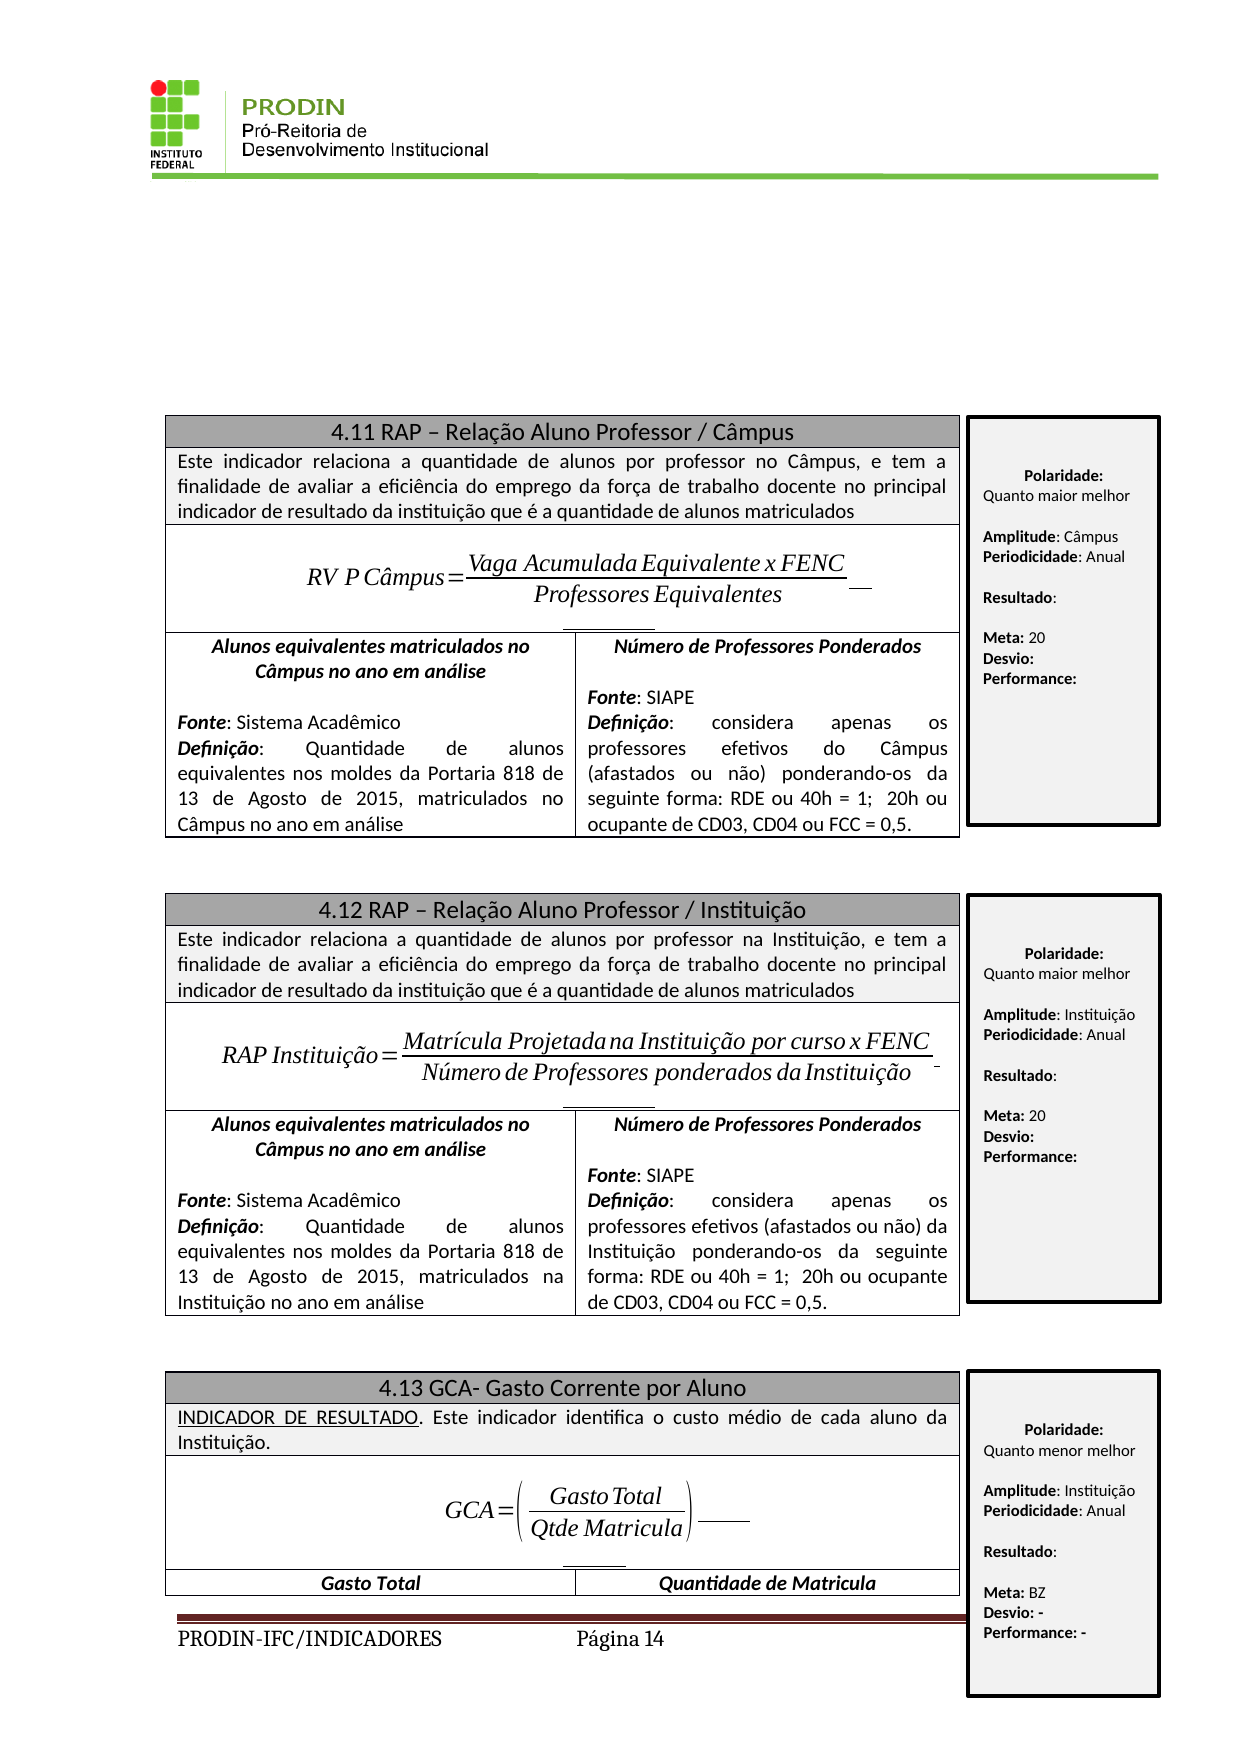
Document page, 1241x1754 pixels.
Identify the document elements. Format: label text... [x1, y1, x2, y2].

table_header 4.11 RAP – Relação Aluno Professor / Câmpus [166, 416, 959, 447]
table_cell Gasto Total [166, 1570, 575, 1595]
table_cell [166, 525, 959, 632]
table_cell INDICADOR DE RESULTADO. Este indicador identifica o custo médio de cada aluno da Instituição. [166, 1404, 959, 1455]
table_cell [166, 1003, 959, 1110]
table_header 4.12 RAP – Relação Aluno Professor / Instituição [166, 894, 959, 925]
table_header 4.13 GCA- Gasto Corrente por Aluno [166, 1373, 959, 1403]
table_cell Número de Professores Ponderados Fonte: SIAPE Definição: considera apenas os professores efetivos (afastados ou não) da Instituição ponderando-os da seguinte forma: RDE ou 40h = 1; 20h ou ocupante de CD03, CD04 ou FCC = 0,5. [576, 1111, 959, 1314]
picture [107, 65, 494, 193]
table_cell Este indicador relaciona a quantidade de alunos por professor no Câmpus, e tem a finalidade de avaliar a eficiência do emprego da força de trabalho docente no principal indicador de resultado da instituição que é a quantidade de alunos matriculados [166, 448, 959, 524]
table_cell Alunos equivalentes matriculados no Câmpus no ano em análise Fonte: Sistema Acadêmico Definição: Quantidade de alunos equivalentes nos moldes da Portaria 818 de 13 de Agosto de 2015, matriculados na Instituição no ano em análise [166, 1111, 575, 1314]
table_cell [166, 1456, 959, 1569]
table_cell Número de Professores Ponderados Fonte: SIAPE Definição: considera apenas os professores efetivos do Câmpus (afastados ou não) ponderando-os da seguinte forma: RDE ou 40h = 1; 20h ou ocupante de CD03, CD04 ou FCC = 0,5. [576, 633, 959, 836]
table_cell Este indicador relaciona a quantidade de alunos por professor na Instituição, e tem a finalidade de avaliar a eficiência do emprego da força de trabalho docente no principal indicador de resultado da instituição que é a quantidade de alunos matriculados [166, 926, 959, 1002]
table_cell Quantidade de Matricula [576, 1570, 959, 1595]
table_cell Alunos equivalentes matriculados no Câmpus no ano em análise Fonte: Sistema Acadêmico Definição: Quantidade de alunos equivalentes nos moldes da Portaria 818 de 13 de Agosto de 2015, matriculados no Câmpus no ano em análise [166, 633, 575, 836]
